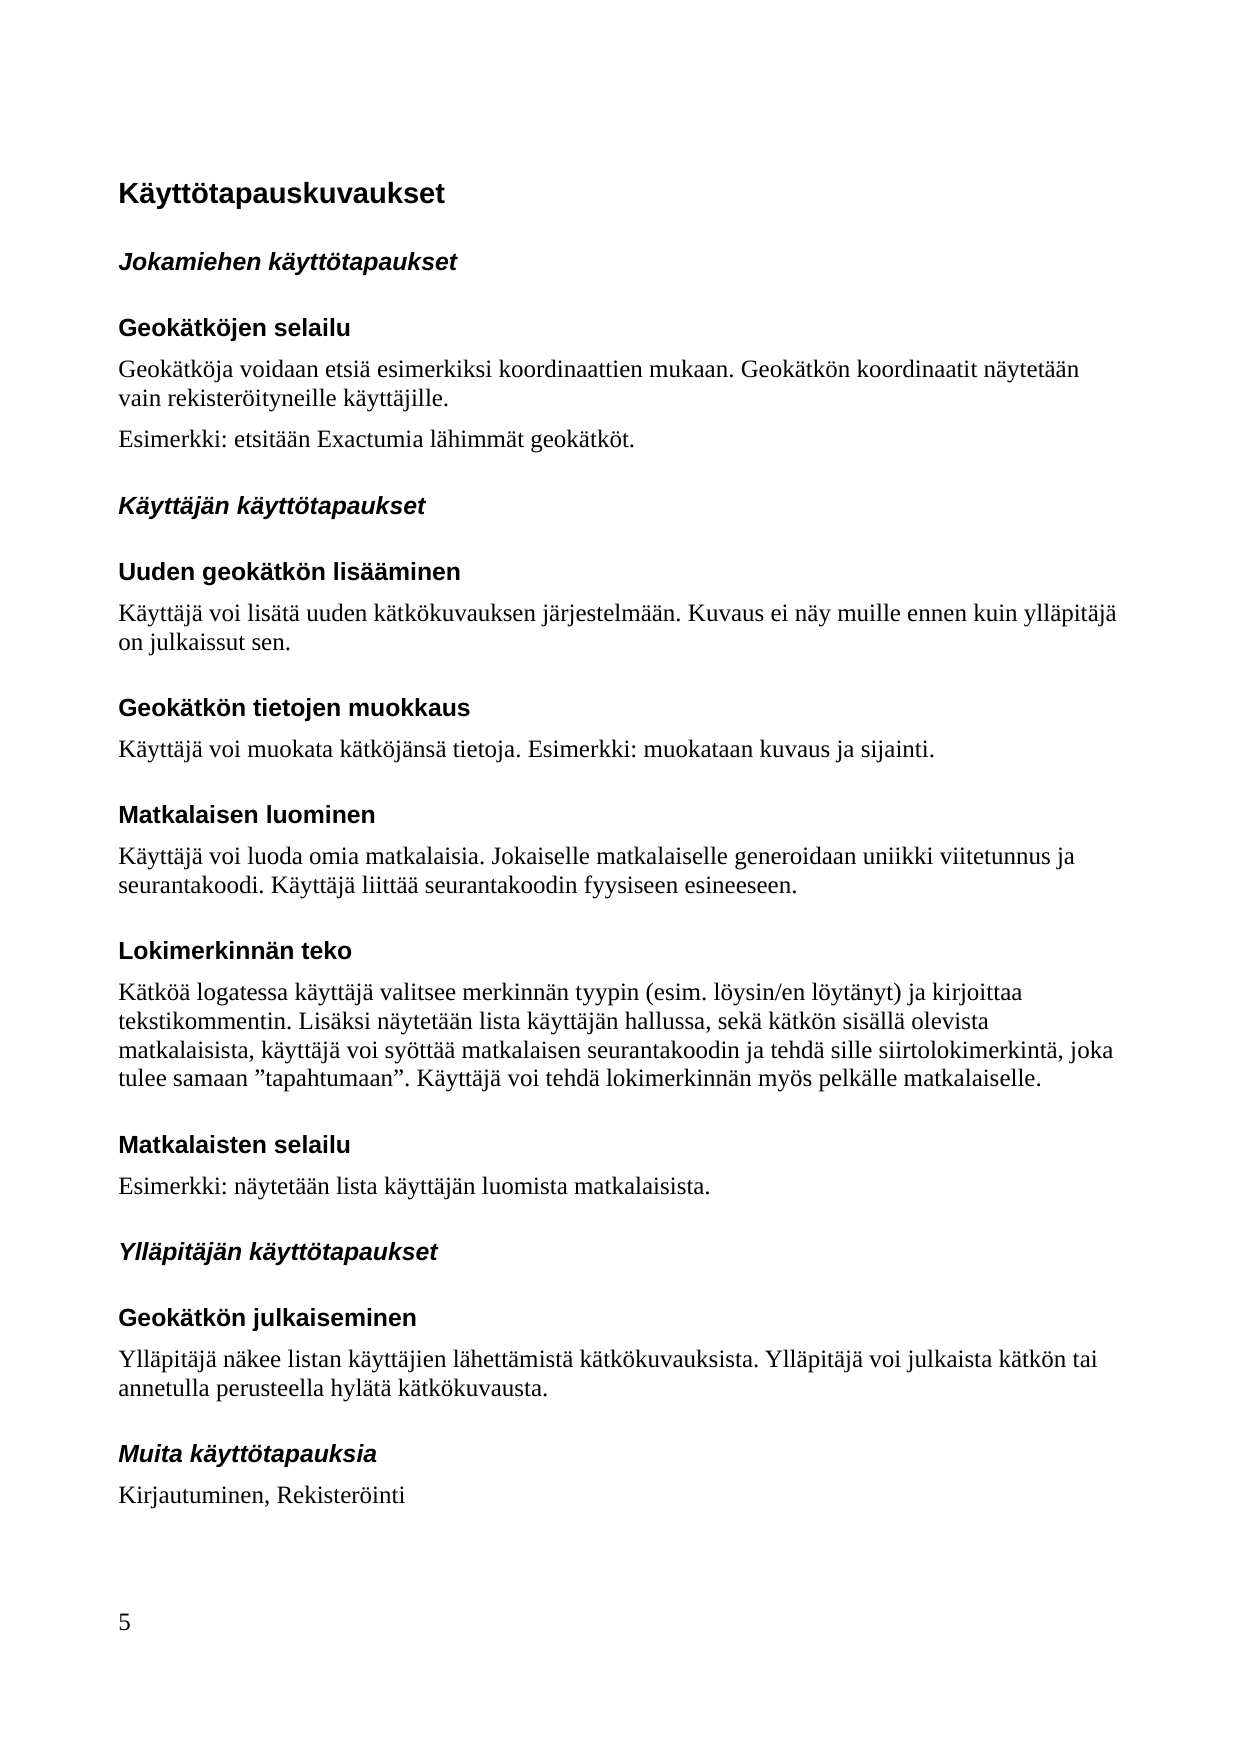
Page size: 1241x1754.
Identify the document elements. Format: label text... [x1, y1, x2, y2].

text Esimerkki: etsitään Exactumia lähimmät geokätköt. [118, 424, 1122, 453]
text Geokätköja voidaan etsiä esimerkiksi koordinaattien mukaan. Geokätkön koordinaatit näytetään vain rekisteröityneille käyttäjille. [118, 354, 1122, 412]
text Ylläpitäjä näkee listan käyttäjien lähettämistä kätkökuvauksista. Ylläpitäjä voi julkaista kätkön tai annetulla perusteella hylätä kätkökuvausta. [118, 1344, 1122, 1402]
subtitle Matkalaisen luominen [118, 800, 1122, 829]
text Käyttäjä voi luoda omia matkalaisia. Jokaiselle matkalaiselle generoidaan uniikki viitetunnus ja seurantakoodi. Käyttäjä liittää seurantakoodin fyysiseen esineeseen. [118, 841, 1122, 899]
subtitle Geokätkön julkaiseminen [118, 1303, 1122, 1332]
text Kätköä logatessa käyttäjä valitsee merkinnän tyypin (esim. löysin/en löytänyt) ja kirjoittaa tekstikommentin. Lisäksi näytetään lista käyttäjän hallussa, sekä kätkön sisällä olevista matkalaisista, käyttäjä voi syöttää matkalaisen seurantakoodin ja tehdä sille siirtolokimerkintä, joka tulee samaan ”tapahtumaan”. Käyttäjä voi tehdä lokimerkinnän myös pelkälle matkalaiselle. [118, 977, 1122, 1092]
subtitle Geokätköjen selailu [118, 313, 1122, 342]
text Käyttäjä voi muokata kätköjänsä tietoja. Esimerkki: muokataan kuvaus ja sijainti. [118, 734, 1122, 763]
text Esimerkki: näytetään lista käyttäjän luomista matkalaisista. [118, 1171, 1122, 1199]
subtitle Käyttäjän käyttötapaukset [118, 491, 1122, 519]
subtitle Lokimerkinnän teko [118, 936, 1122, 965]
subtitle Ylläpitäjän käyttötapaukset [118, 1237, 1122, 1266]
text Kirjautuminen, Rekisteröinti [118, 1480, 1122, 1509]
subtitle Jokamiehen käyttötapaukset [118, 247, 1122, 276]
subtitle Uuden geokätkön lisääminen [118, 557, 1122, 585]
text Käyttäjä voi lisätä uuden kätkökuvauksen järjestelmään. Kuvaus ei näy muille ennen kuin ylläpitäjä on julkaissut sen. [118, 598, 1122, 655]
subtitle Käyttötapauskuvaukset [118, 176, 1122, 210]
subtitle Matkalaisten selailu [118, 1130, 1122, 1158]
subtitle Geokätkön tietojen muokkaus [118, 693, 1122, 721]
subtitle Muita käyttötapauksia [118, 1439, 1122, 1468]
